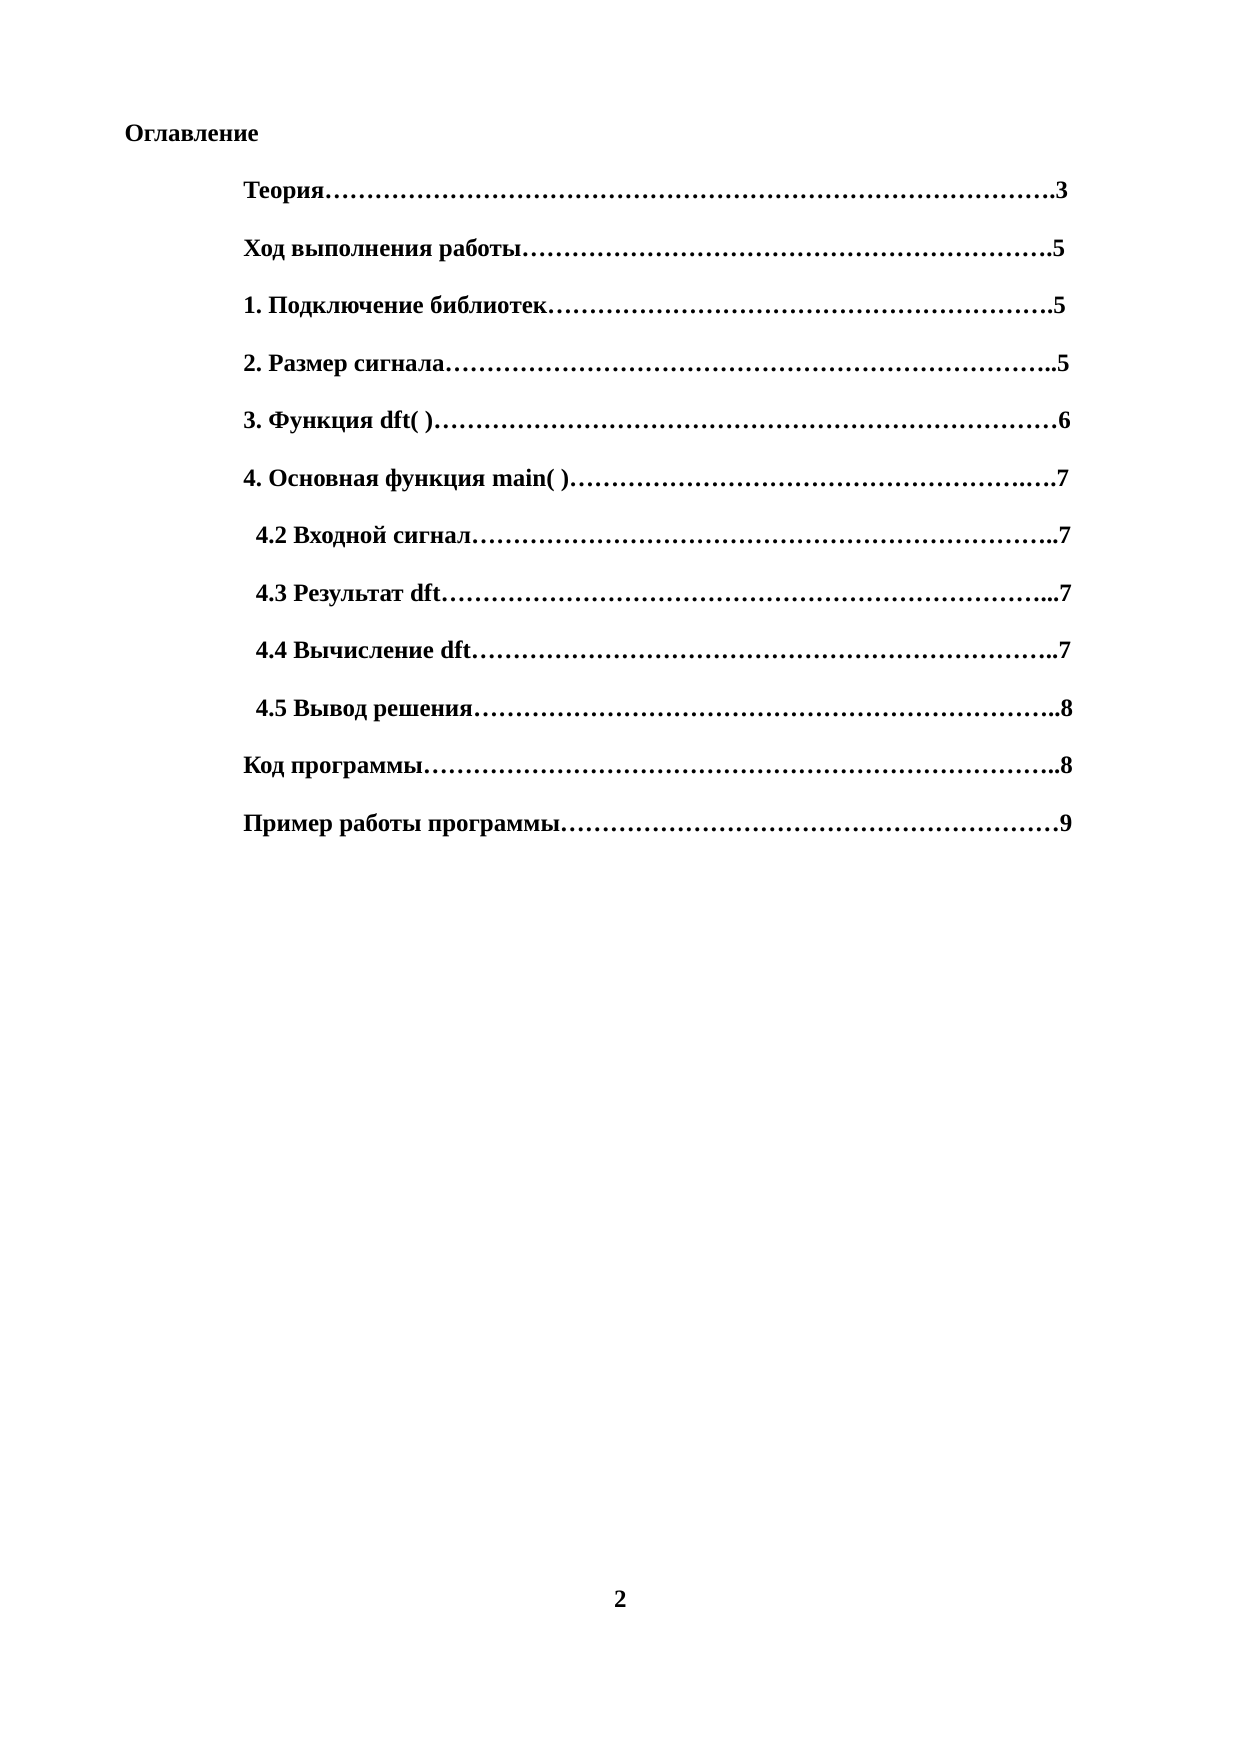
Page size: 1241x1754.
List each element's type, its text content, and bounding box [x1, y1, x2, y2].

text 4.2 Входной сигнал……………………………………………………………..7 [118, 521, 1122, 549]
text 4.5 Вывод решения……………………………………………………………..8 [118, 693, 1122, 722]
text 1. Подключение библиотек…………………………………………………….5 [118, 291, 1122, 319]
text 4. Основная функция main( )……………………………………………….….7 [118, 463, 1122, 492]
text 3. Функция dft( )…………………………………………………………………6 [118, 406, 1122, 434]
text 2. Размер сигнала………………………………………………………………..5 [118, 348, 1122, 377]
text 2 [118, 1584, 1122, 1613]
text Код программы…………………………………………………………………..8 [118, 751, 1122, 779]
text Оглавление [118, 118, 1122, 147]
text Теория…………………………………………………………………………….3 [118, 176, 1122, 204]
text Пример работы программы……………………………………………………9 [118, 808, 1122, 837]
text 4.4 Вычисление dft……………………………………………………………..7 [118, 636, 1122, 664]
text Ход выполнения работы……………………………………………………….5 [118, 233, 1122, 262]
text 4.3 Результат dft………………………………………………………………...7 [118, 578, 1122, 607]
